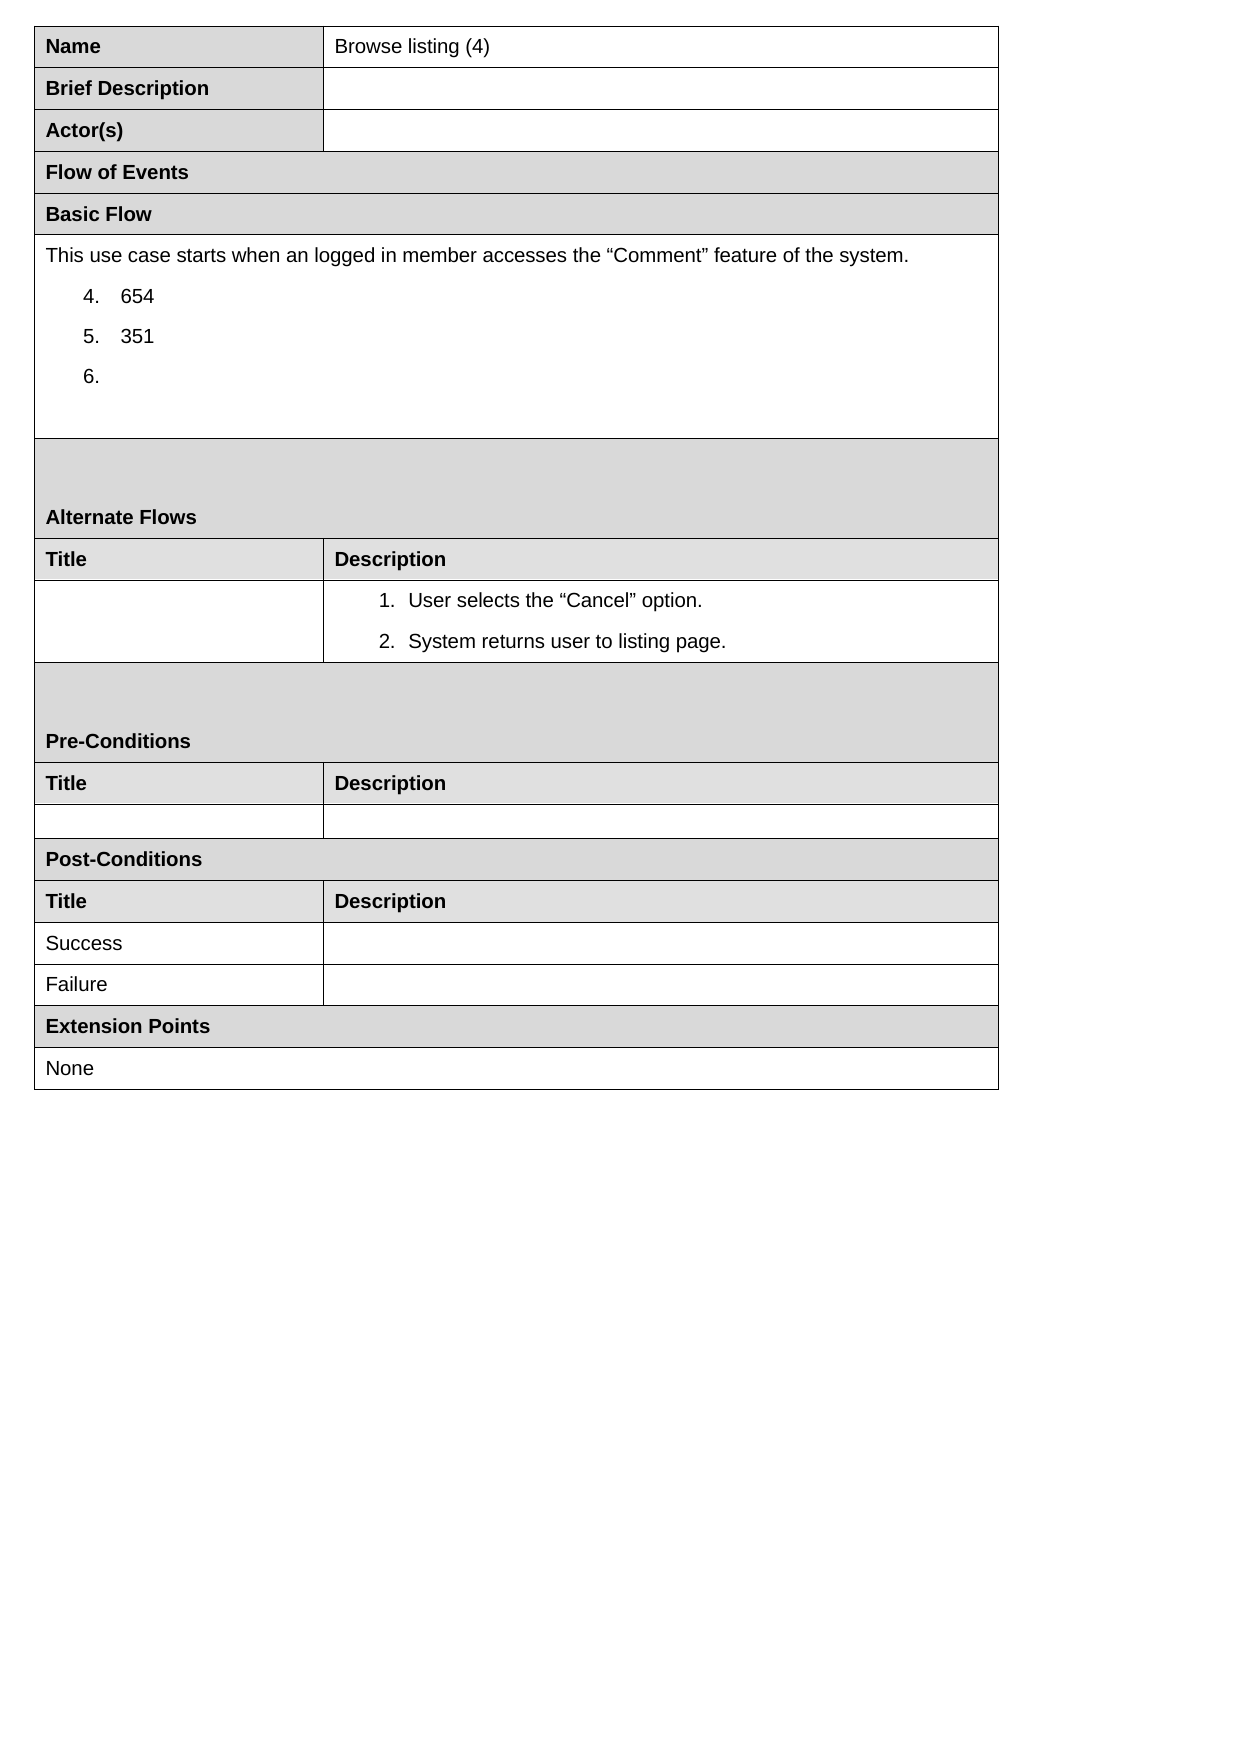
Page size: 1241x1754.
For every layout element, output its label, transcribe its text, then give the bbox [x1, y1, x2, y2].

table_cell Success [35, 923, 323, 963]
table_cell None [35, 1048, 998, 1089]
table_cell [324, 68, 998, 109]
table_cell [324, 965, 998, 1005]
table_cell Title [35, 881, 323, 922]
table_cell User selects the “Cancel” option. System returns user to listing page. [324, 581, 998, 662]
table_cell Brief Description [35, 68, 323, 109]
table_cell Description [324, 881, 998, 922]
table_cell Failure [35, 965, 323, 1005]
table_cell Description [324, 763, 998, 803]
table_cell This use case starts when an logged in member accesses the “Comment” feature of the system. 654 351 [35, 235, 998, 438]
table_header Name [35, 27, 323, 67]
table_cell Description [324, 539, 998, 579]
table_cell [35, 581, 323, 662]
table_cell Flow of Events [35, 152, 998, 193]
table_cell [324, 805, 998, 838]
table_cell [35, 805, 323, 838]
table_header Browse listing (4) [324, 27, 998, 67]
table_cell [324, 110, 998, 151]
table_cell Post-Conditions [35, 839, 998, 880]
table_cell Extension Points [35, 1006, 998, 1047]
table_cell Actor(s) [35, 110, 323, 151]
table_cell [324, 923, 998, 963]
table_cell Basic Flow [35, 194, 998, 234]
table_cell Pre-Conditions [35, 663, 998, 762]
table_cell Title [35, 763, 323, 803]
table_cell Title [35, 539, 323, 579]
table_cell Alternate Flows [35, 439, 998, 538]
